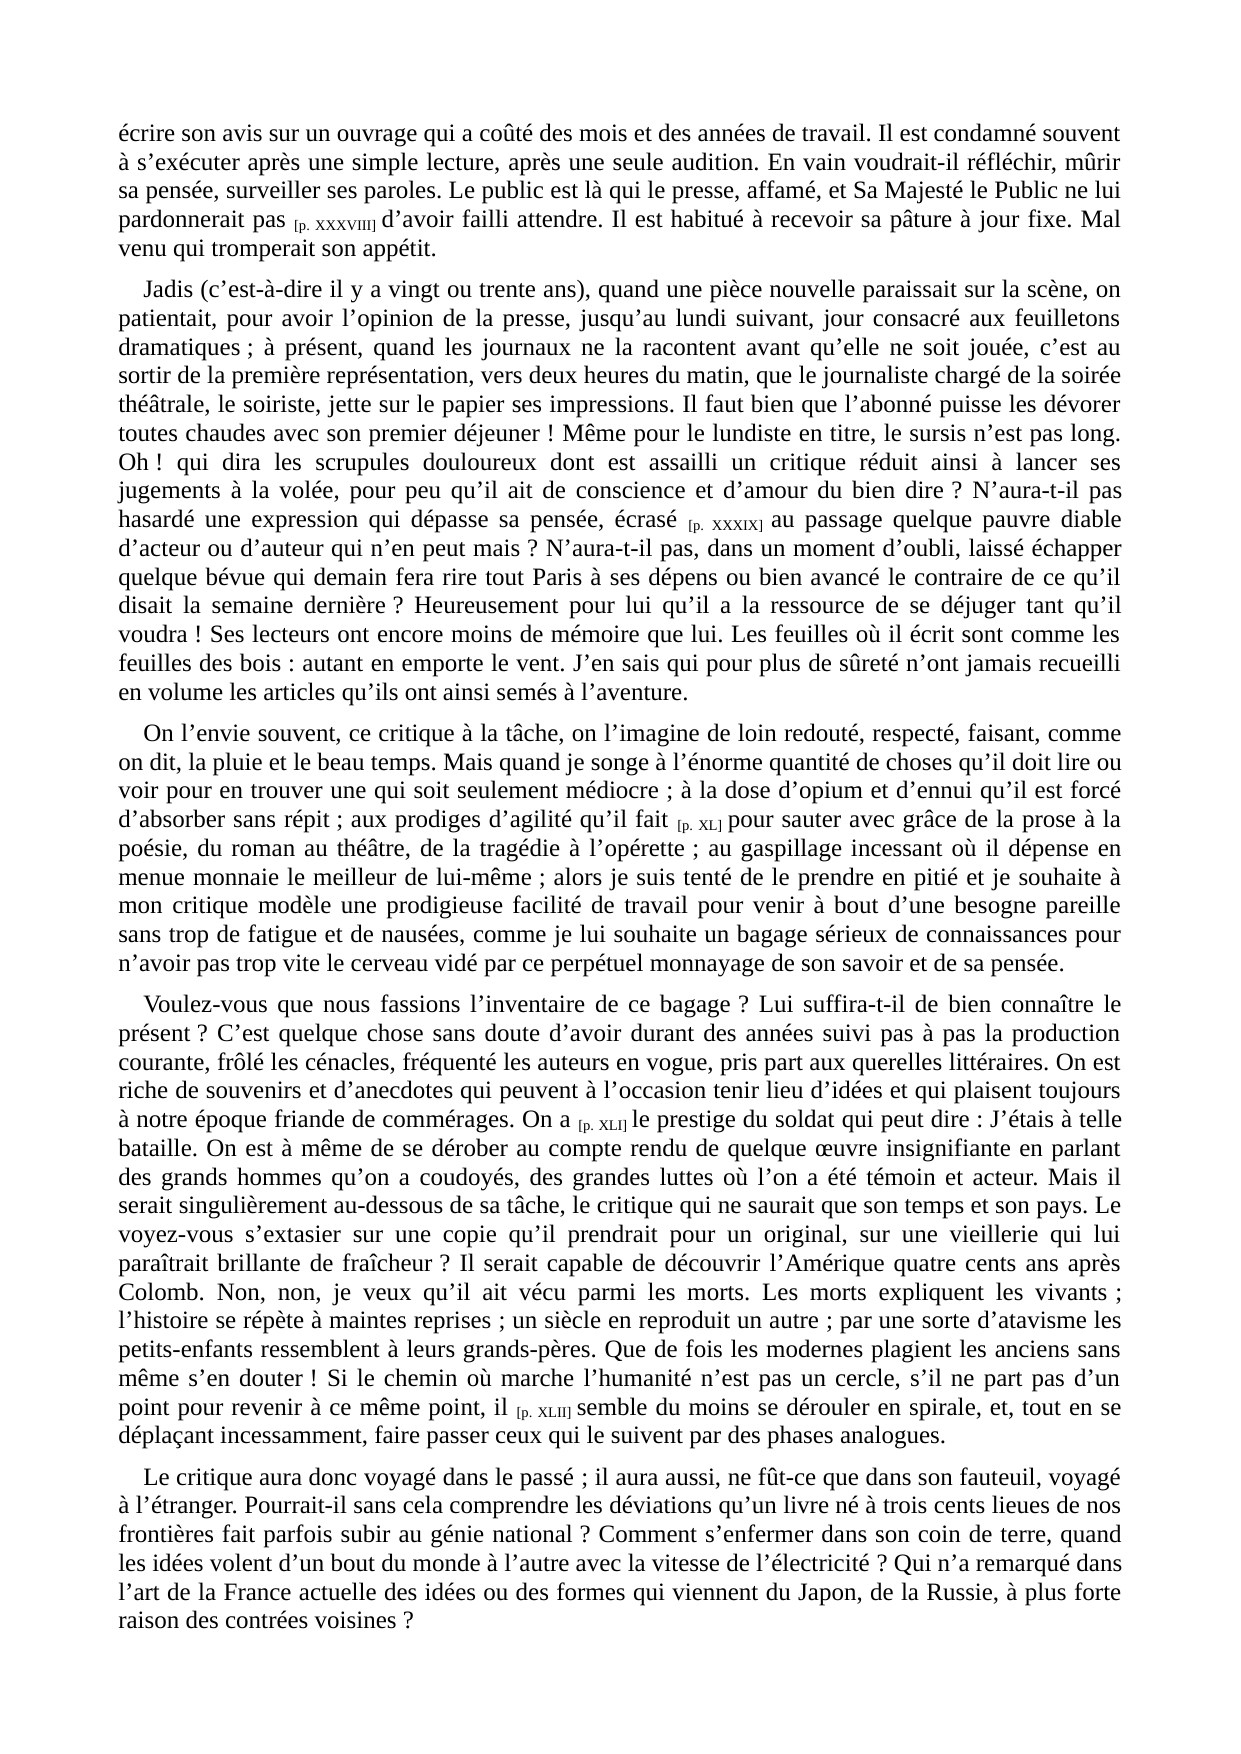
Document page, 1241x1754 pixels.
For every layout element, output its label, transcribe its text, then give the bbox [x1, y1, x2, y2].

text écrire son avis sur un ouvrage qui a coûté des mois et des années de travail. Il est condamné souvent à s’exécuter après une simple lecture, après une seule audition. En vain voudrait-il réfléchir, mûrir sa pensée, surveiller ses paroles. Le public est là qui le presse, affamé, et Sa Majesté le Public ne lui pardonnerait pas [p. XXXVIII] d’avoir failli attendre. Il est habitué à recevoir sa pâture à jour fixe. Mal venu qui tromperait son appétit. [118, 118, 1122, 262]
text Voulez-vous que nous fassions l’inventaire de ce bagage ? Lui suffira-t-il de bien connaître le présent ? C’est quelque chose sans doute d’avoir durant des années suivi pas à pas la production courante, frôlé les cénacles, fréquenté les auteurs en vogue, pris part aux querelles littéraires. On est riche de souvenirs et d’anecdotes qui peuvent à l’occasion tenir lieu d’idées et qui plaisent toujours à notre époque friande de commérages. On a [p. XLI] le prestige du soldat qui peut dire : J’étais à telle bataille. On est à même de se dérober au compte rendu de quelque œuvre insignifiante en parlant des grands hommes qu’on a coudoyés, des grandes luttes où l’on a été témoin et acteur. Mais il serait singulièrement au-dessous de sa tâche, le critique qui ne saurait que son temps et son pays. Le voyez-vous s’extasier sur une copie qu’il prendrait pour un original, sur une vieillerie qui lui paraîtrait brillante de fraîcheur ? Il serait capable de découvrir l’Amérique quatre cents ans après Colomb. Non, non, je veux qu’il ait vécu parmi les morts. Les morts expliquent les vivants ; l’histoire se répète à maintes reprises ; un siècle en reproduit un autre ; par une sorte d’atavisme les petits-enfants ressemblent à leurs grands-pères. Que de fois les modernes plagient les anciens sans même s’en douter ! Si le chemin où marche l’humanité n’est pas un cercle, s’il ne part pas d’un point pour revenir à ce même point, il [p. XLII] semble du moins se dérouler en spirale, et, tout en se déplaçant incessamment, faire passer ceux qui le suivent par des phases analogues. [118, 989, 1122, 1449]
text On l’envie souvent, ce critique à la tâche, on l’imagine de loin redouté, respecté, faisant, comme on dit, la pluie et le beau temps. Mais quand je songe à l’énorme quantité de choses qu’il doit lire ou voir pour en trouver une qui soit seulement médiocre ; à la dose d’opium et d’ennui qu’il est forcé d’absorber sans répit ; aux prodiges d’agilité qu’il fait [p. XL] pour sauter avec grâce de la prose à la poésie, du roman au théâtre, de la tragédie à l’opérette ; au gaspillage incessant où il dépense en menue monnaie le meilleur de lui-même ; alors je suis tenté de le prendre en pitié et je souhaite à mon critique modèle une prodigieuse facilité de travail pour venir à bout d’une besogne pareille sans trop de fatigue et de nausées, comme je lui souhaite un bagage sérieux de connaissances pour n’avoir pas trop vite le cerveau vidé par ce perpétuel monnayage de son savoir et de sa pensée. [118, 718, 1122, 977]
text Jadis (c’est-à-dire il y a vingt ou trente ans), quand une pièce nouvelle paraissait sur la scène, on patientait, pour avoir l’opinion de la presse, jusqu’au lundi suivant, jour consacré aux feuilletons dramatiques ; à présent, quand les journaux ne la racontent avant qu’elle ne soit jouée, c’est au sortir de la première représentation, vers deux heures du matin, que le journaliste chargé de la soirée théâtrale, le soiriste, jette sur le papier ses impressions. Il faut bien que l’abonné puisse les dévorer toutes chaudes avec son premier déjeuner ! Même pour le lundiste en titre, le sursis n’est pas long. Oh ! qui dira les scrupules douloureux dont est assailli un critique réduit ainsi à lancer ses jugements à la volée, pour peu qu’il ait de conscience et d’amour du bien dire ? N’aura-t-il pas hasardé une expression qui dépasse sa pensée, écrasé [p. XXXIX] au passage quelque pauvre diable d’acteur ou d’auteur qui n’en peut mais ? N’aura-t-il pas, dans un moment d’oubli, laissé échapper quelque bévue qui demain fera rire tout Paris à ses dépens ou bien avancé le contraire de ce qu’il disait la semaine dernière ? Heureusement pour lui qu’il a la ressource de se déjuger tant qu’il voudra ! Ses lecteurs ont encore moins de mémoire que lui. Les feuilles où il écrit sont comme les feuilles des bois : autant en emporte le vent. J’en sais qui pour plus de sûreté n’ont jamais recueilli en volume les articles qu’ils ont ainsi semés à l’aventure. [118, 274, 1122, 706]
text Le critique aura donc voyagé dans le passé ; il aura aussi, ne fût-ce que dans son fauteuil, voyagé à l’étranger. Pourrait-il sans cela comprendre les déviations qu’un livre né à trois cents lieues de nos frontières fait parfois subir au génie national ? Comment s’enfermer dans son coin de terre, quand les idées volent d’un bout du monde à l’autre avec la vitesse de l’électricité ? Qui n’a remarqué dans l’art de la France actuelle des idées ou des formes qui viennent du Japon, de la Russie, à plus forte raison des contrées voisines ? [118, 1462, 1122, 1634]
